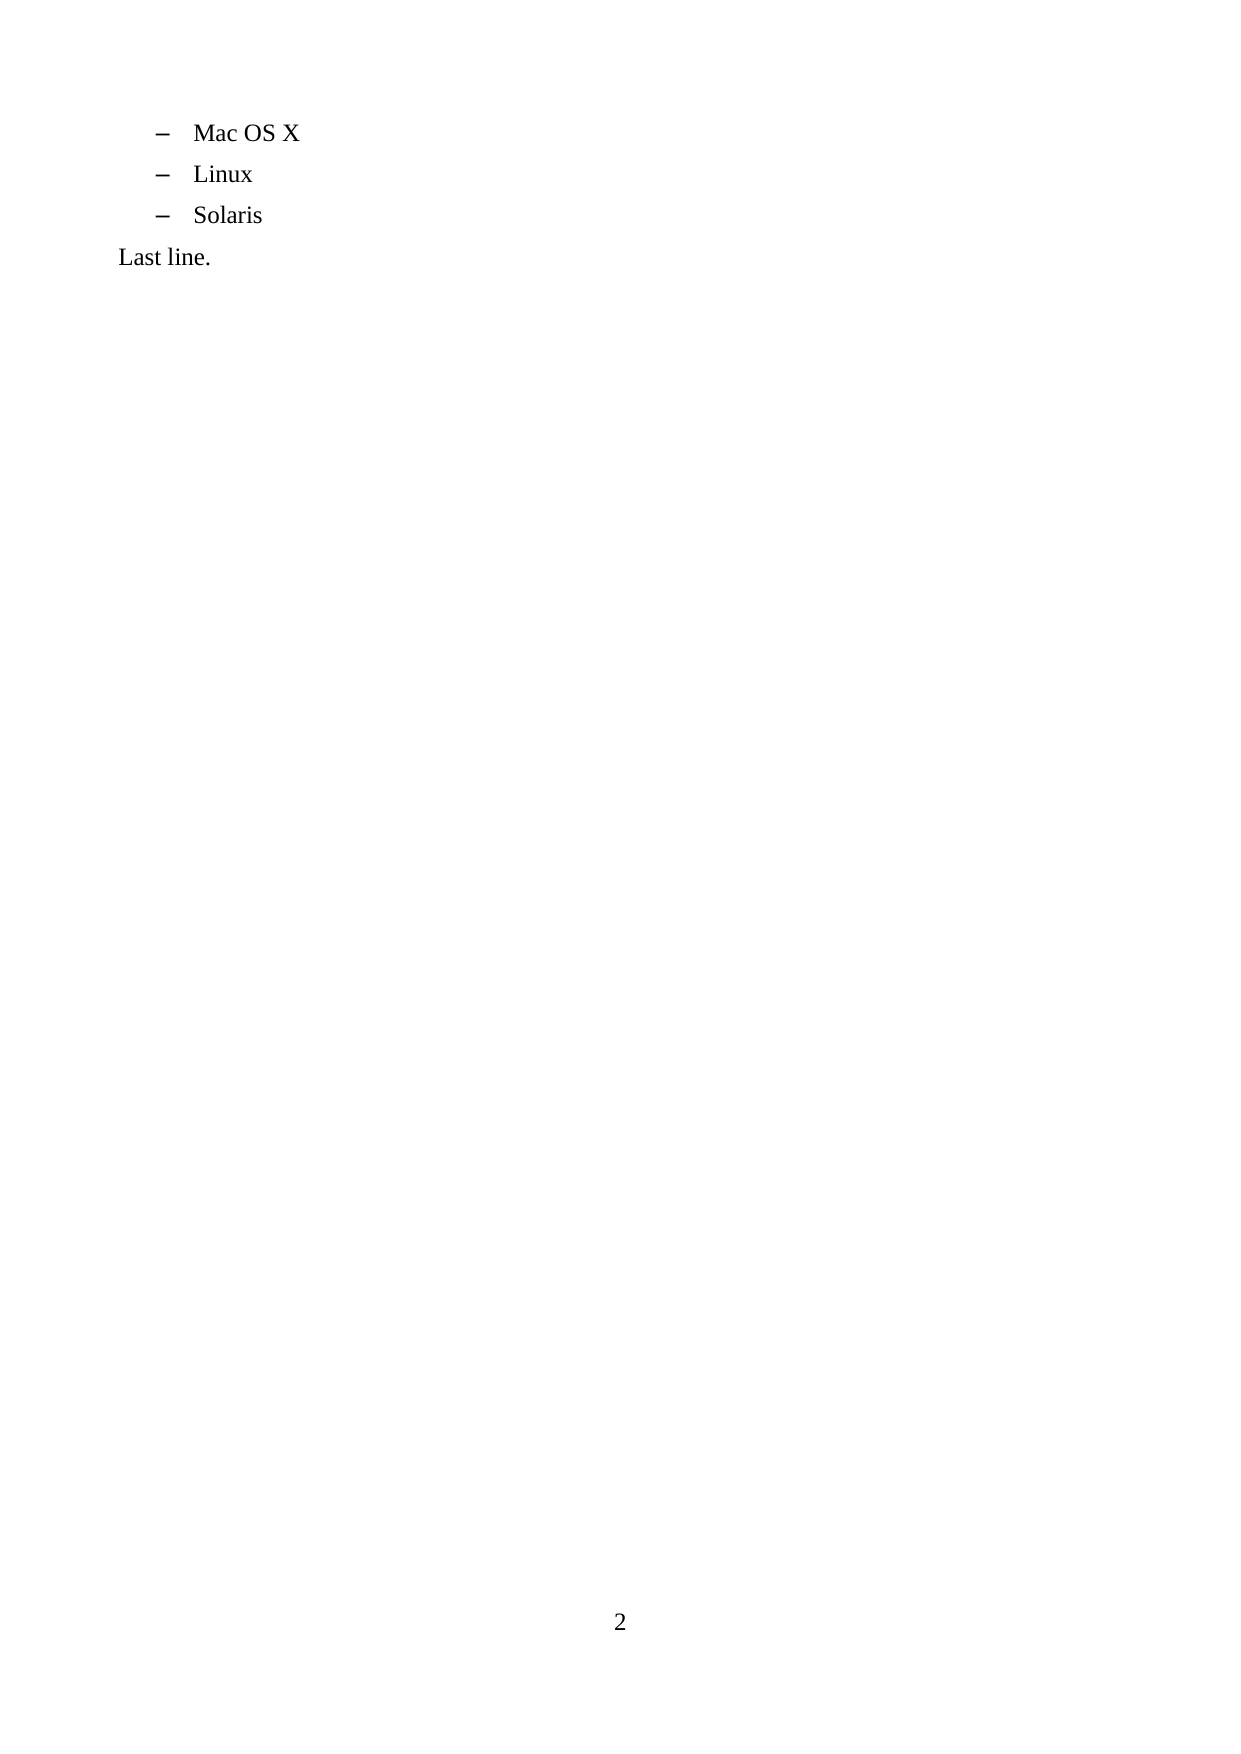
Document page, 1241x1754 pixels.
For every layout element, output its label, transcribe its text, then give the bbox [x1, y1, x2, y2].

list Solaris [156, 201, 1122, 229]
list Mac OS X [156, 118, 1122, 147]
list Linux [156, 159, 1122, 188]
text Last line. [118, 242, 1122, 271]
